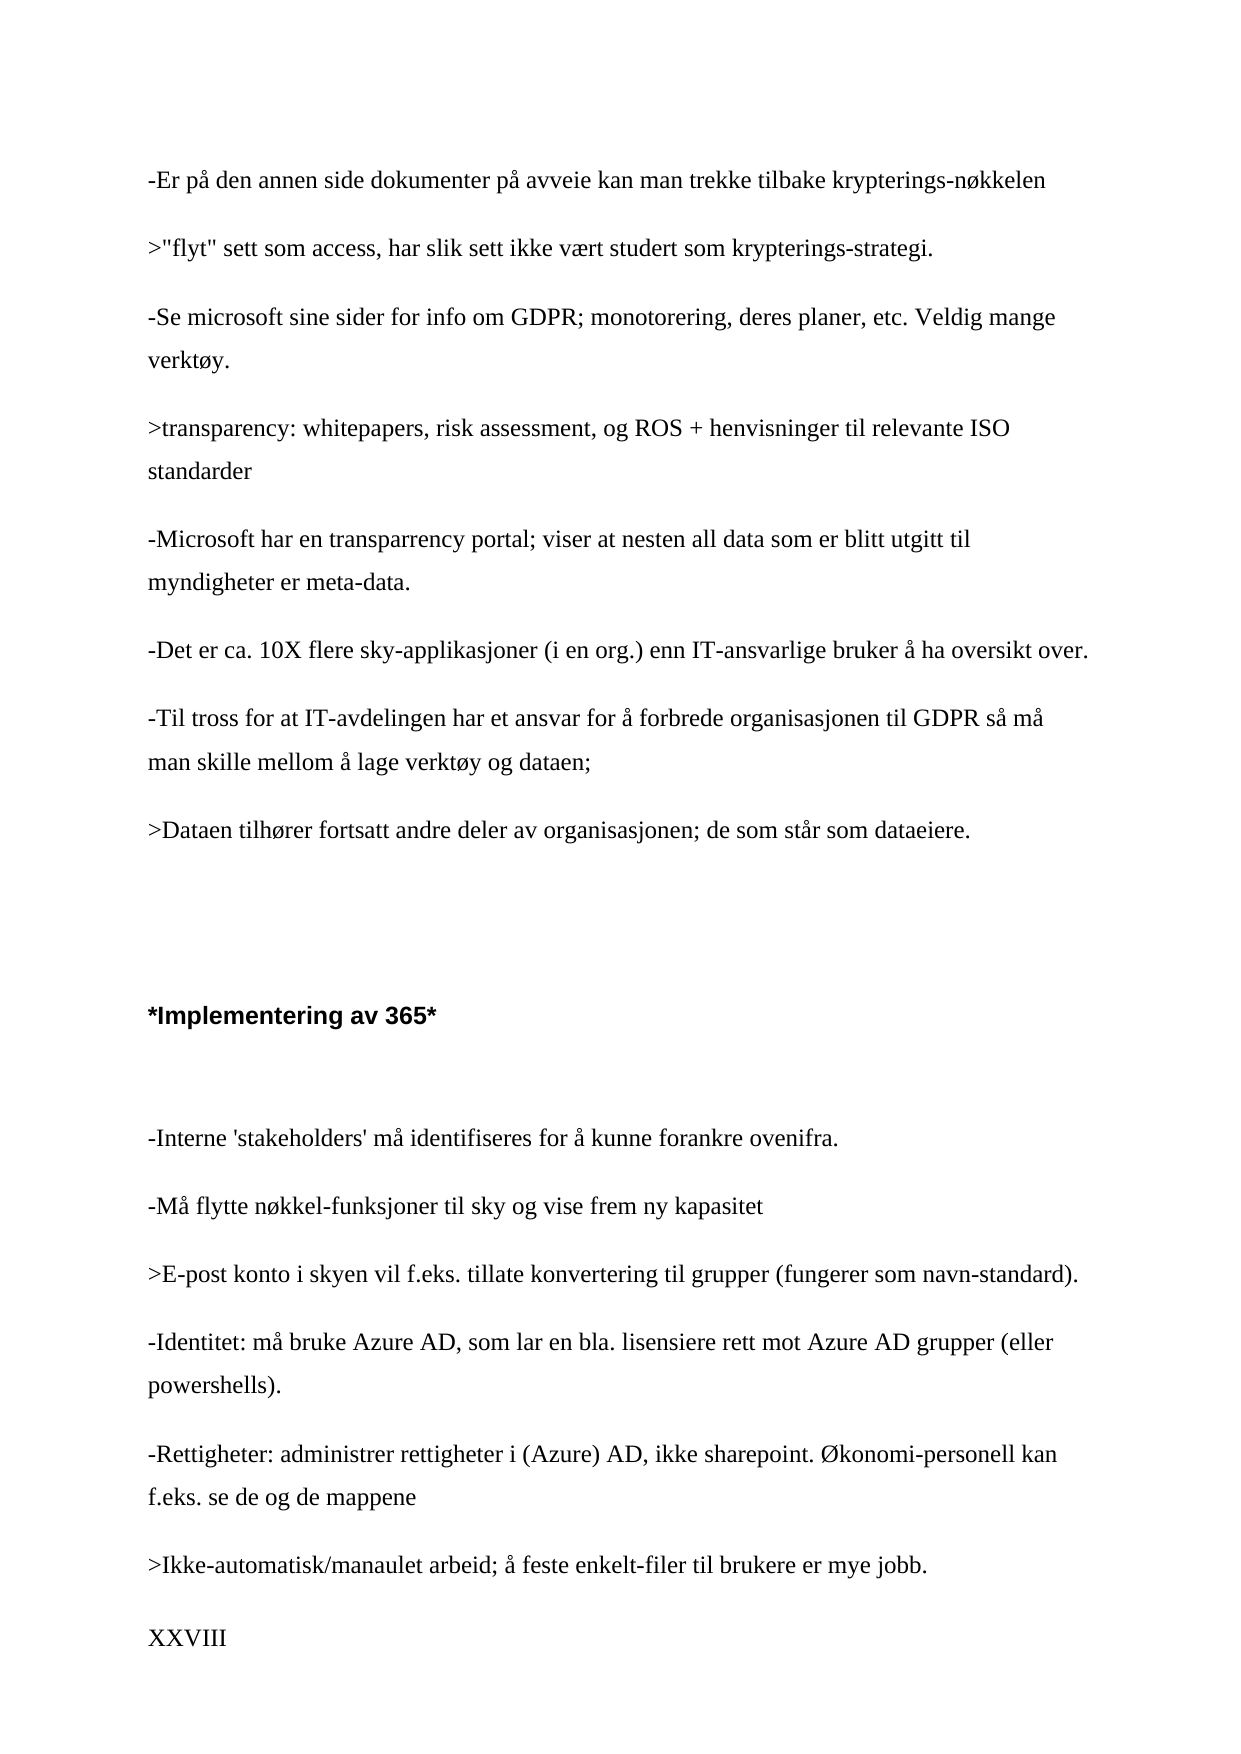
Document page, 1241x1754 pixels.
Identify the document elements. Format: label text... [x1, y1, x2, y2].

text -Interne 'stakeholders' må identifiseres for å kunne forankre ovenifra. [148, 1123, 1092, 1152]
text -Rettigheter: administrer rettigheter i (Azure) AD, ikke sharepoint. Økonomi-personell kan f.eks. se de og de mappene [148, 1439, 1092, 1511]
text -Microsoft har en transparrency portal; viser at nesten all data som er blitt utgitt til myndigheter er meta-data. [148, 524, 1092, 596]
text >Ikke-automatisk/manaulet arbeid; å feste enkelt-filer til brukere er mye jobb. [148, 1550, 1092, 1579]
text >"flyt" sett som access, har slik sett ikke vært studert som krypterings-strategi. [148, 233, 1092, 262]
text >E-post konto i skyen vil f.eks. tillate konvertering til grupper (fungerer som navn-standard). [148, 1259, 1092, 1288]
text -Til tross for at IT-avdelingen har et ansvar for å forbrede organisasjonen til GDPR så må man skille mellom å lage verktøy og dataen; [148, 703, 1092, 775]
text >transparency: whitepapers, risk assessment, og ROS + henvisninger til relevante ISO standarder [148, 413, 1092, 485]
text -Må flytte nøkkel-funksjoner til sky og vise frem ny kapasitet [148, 1191, 1092, 1220]
text *Implementering av 365* [148, 1001, 1092, 1030]
text -Det er ca. 10X flere sky-applikasjoner (i en org.) enn IT-ansvarlige bruker å ha oversikt over. [148, 635, 1092, 664]
text -Identitet: må bruke Azure AD, som lar en bla. lisensiere rett mot Azure AD grupper (eller powershells). [148, 1327, 1092, 1399]
text >Dataen tilhører fortsatt andre deler av organisasjonen; de som står som dataeiere. [148, 815, 1092, 843]
text -Se microsoft sine sider for info om GDPR; monotorering, deres planer, etc. Veldig mange verktøy. [148, 302, 1092, 373]
text -Er på den annen side dokumenter på avveie kan man trekke tilbake krypterings-nøkkelen [148, 165, 1092, 194]
